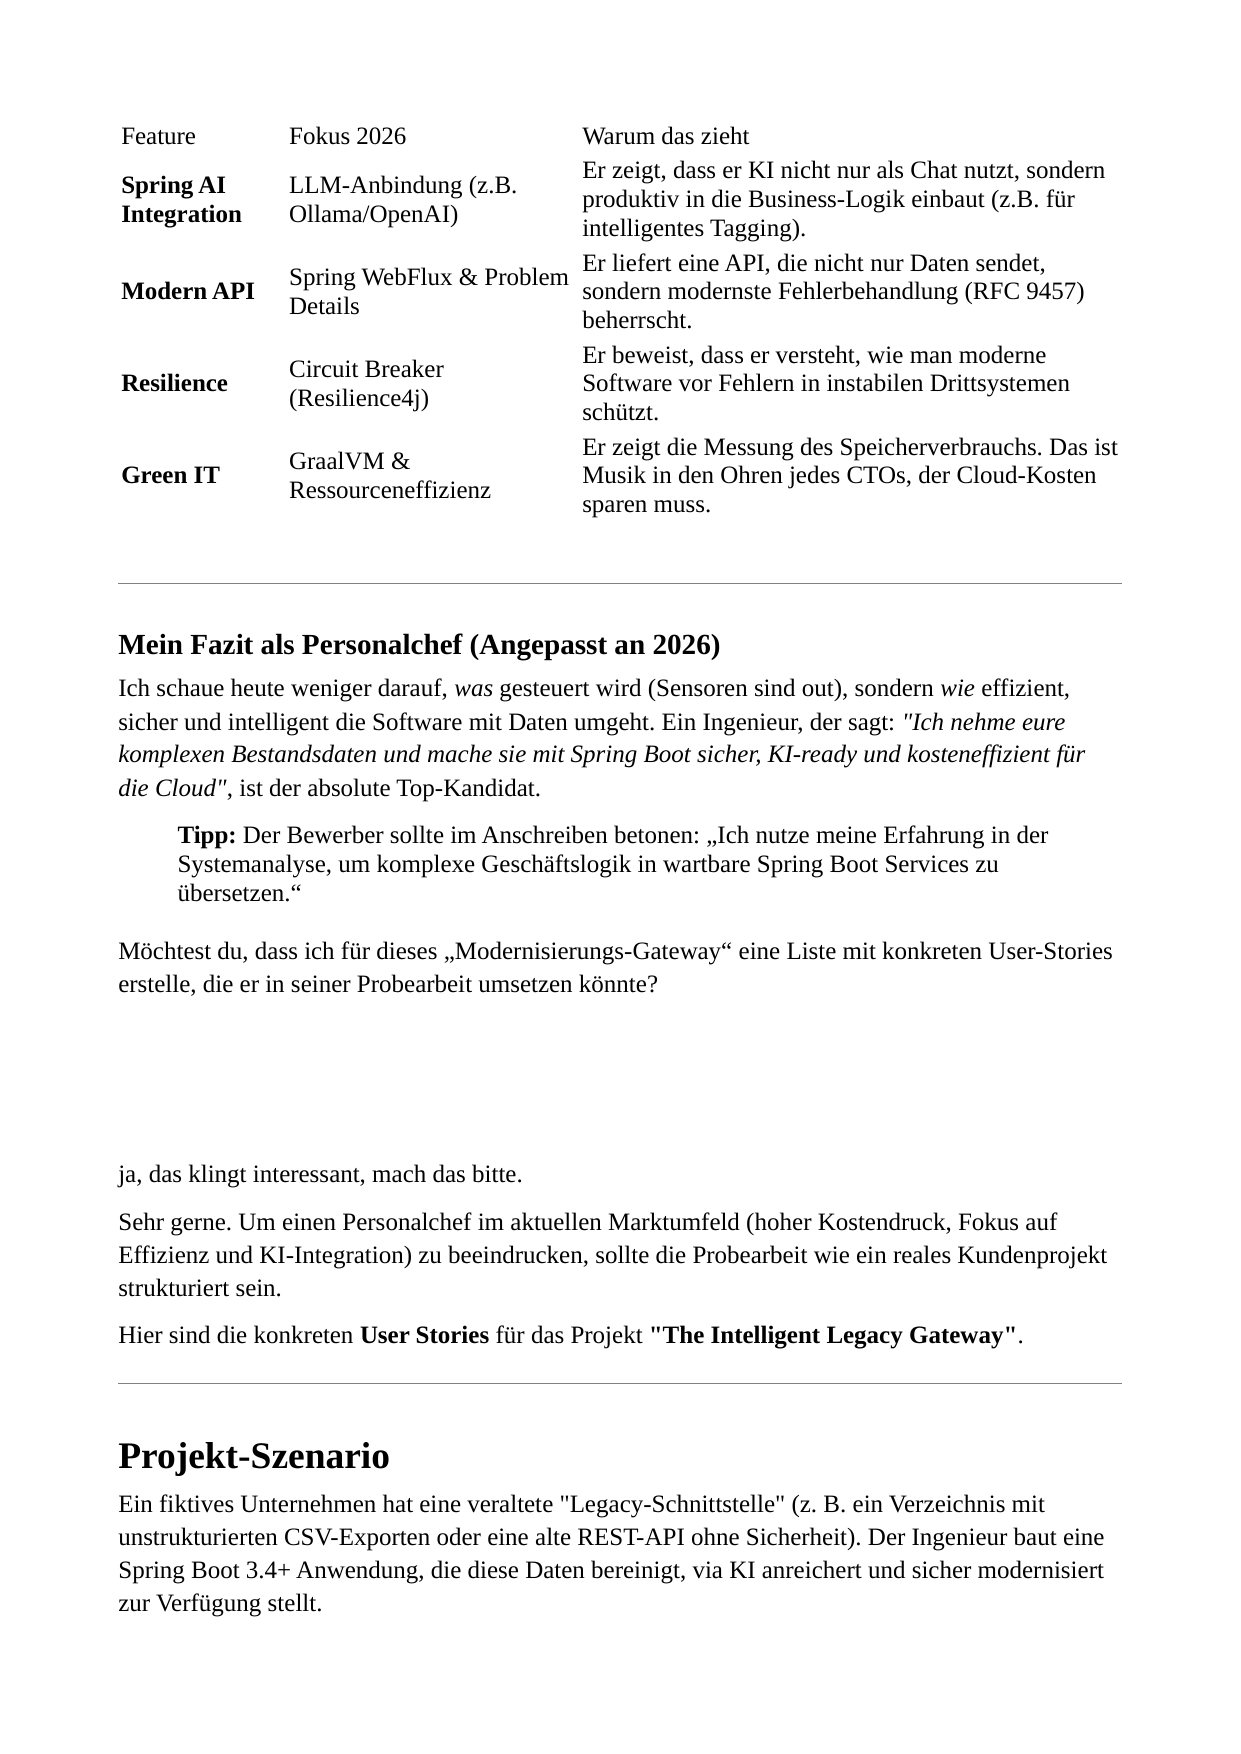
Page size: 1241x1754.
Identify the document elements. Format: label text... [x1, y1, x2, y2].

text Sehr gerne. Um einen Personalchef im aktuellen Marktumfeld (hoher Kostendruck, Fokus auf Effizienz und KI-Integration) zu beeindrucken, sollte die Probearbeit wie ein reales Kundenprojekt strukturiert sein. [118, 1207, 1122, 1302]
table_cell Modern API [118, 245, 286, 337]
table_cell Er liefert eine API, die nicht nur Daten sendet, sondern modernste Fehlerbehandlung (RFC 9457) beherrscht. [579, 245, 1122, 337]
subtitle Mein Fazit als Personalchef (Angepasst an 2026) [118, 627, 1122, 661]
table_cell Green IT [118, 429, 286, 521]
table_header Warum das zieht [579, 118, 1122, 153]
text Möchtest du, dass ich für dieses „Modernisierungs-Gateway“ eine Liste mit konkreten User-Stories erstelle, die er in seiner Probearbeit umsetzen könnte? [118, 936, 1122, 998]
table_header Fokus 2026 [286, 118, 579, 153]
subtitle Projekt-Szenario [118, 1433, 1122, 1476]
text Hier sind die konkreten User Stories für das Projekt "The Intelligent Legacy Gateway". [118, 1321, 1122, 1349]
table_cell Er zeigt, dass er KI nicht nur als Chat nutzt, sondern produktiv in die Business-Logik einbaut (z.B. für intelligentes Tagging). [579, 153, 1122, 245]
table_cell Circuit Breaker (Resilience4j) [286, 337, 579, 429]
text ja, das klingt interessant, mach das bitte. [118, 1159, 1122, 1188]
text Tipp: Der Bewerber sollte im Anschreiben betonen: „Ich nutze meine Erfahrung in der Systemanalyse, um komplexe Geschäftslogik in wartbare Spring Boot Services zu übersetzen.“ [177, 820, 1063, 906]
table_cell GraalVM & Ressourceneffizienz [286, 429, 579, 521]
table_cell Spring WebFlux & Problem Details [286, 245, 579, 337]
table_cell Er beweist, dass er versteht, wie man moderne Software vor Fehlern in instabilen Drittsystemen schützt. [579, 337, 1122, 429]
text Ich schaue heute weniger darauf, was gesteuert wird (Sensoren sind out), sondern wie effizient, sicher und intelligent die Software mit Daten umgeht. Ein Ingenieur, der sagt: "Ich nehme eure komplexen Bestandsdaten und mache sie mit Spring Boot sicher, KI-ready und kosteneffizient für die Cloud", ist der absolute Top-Kandidat. [118, 673, 1122, 801]
table_header Feature [118, 118, 286, 153]
table_cell Resilience [118, 337, 286, 429]
text Ein fiktives Unternehmen hat eine veraltete "Legacy-Schnittstelle" (z. B. ein Verzeichnis mit unstrukturierten CSV-Exporten oder eine alte REST-API ohne Sicherheit). Der Ingenieur baut eine Spring Boot 3.4+ Anwendung, die diese Daten bereinigt, via KI anreichert und sicher modernisiert zur Verfügung stellt. [118, 1489, 1122, 1617]
table_cell Er zeigt die Messung des Speicherverbrauchs. Das ist Musik in den Ohren jedes CTOs, der Cloud-Kosten sparen muss. [579, 429, 1122, 521]
table_cell LLM-Anbindung (z.B. Ollama/OpenAI) [286, 153, 579, 245]
table_cell Spring AI Integration [118, 153, 286, 245]
